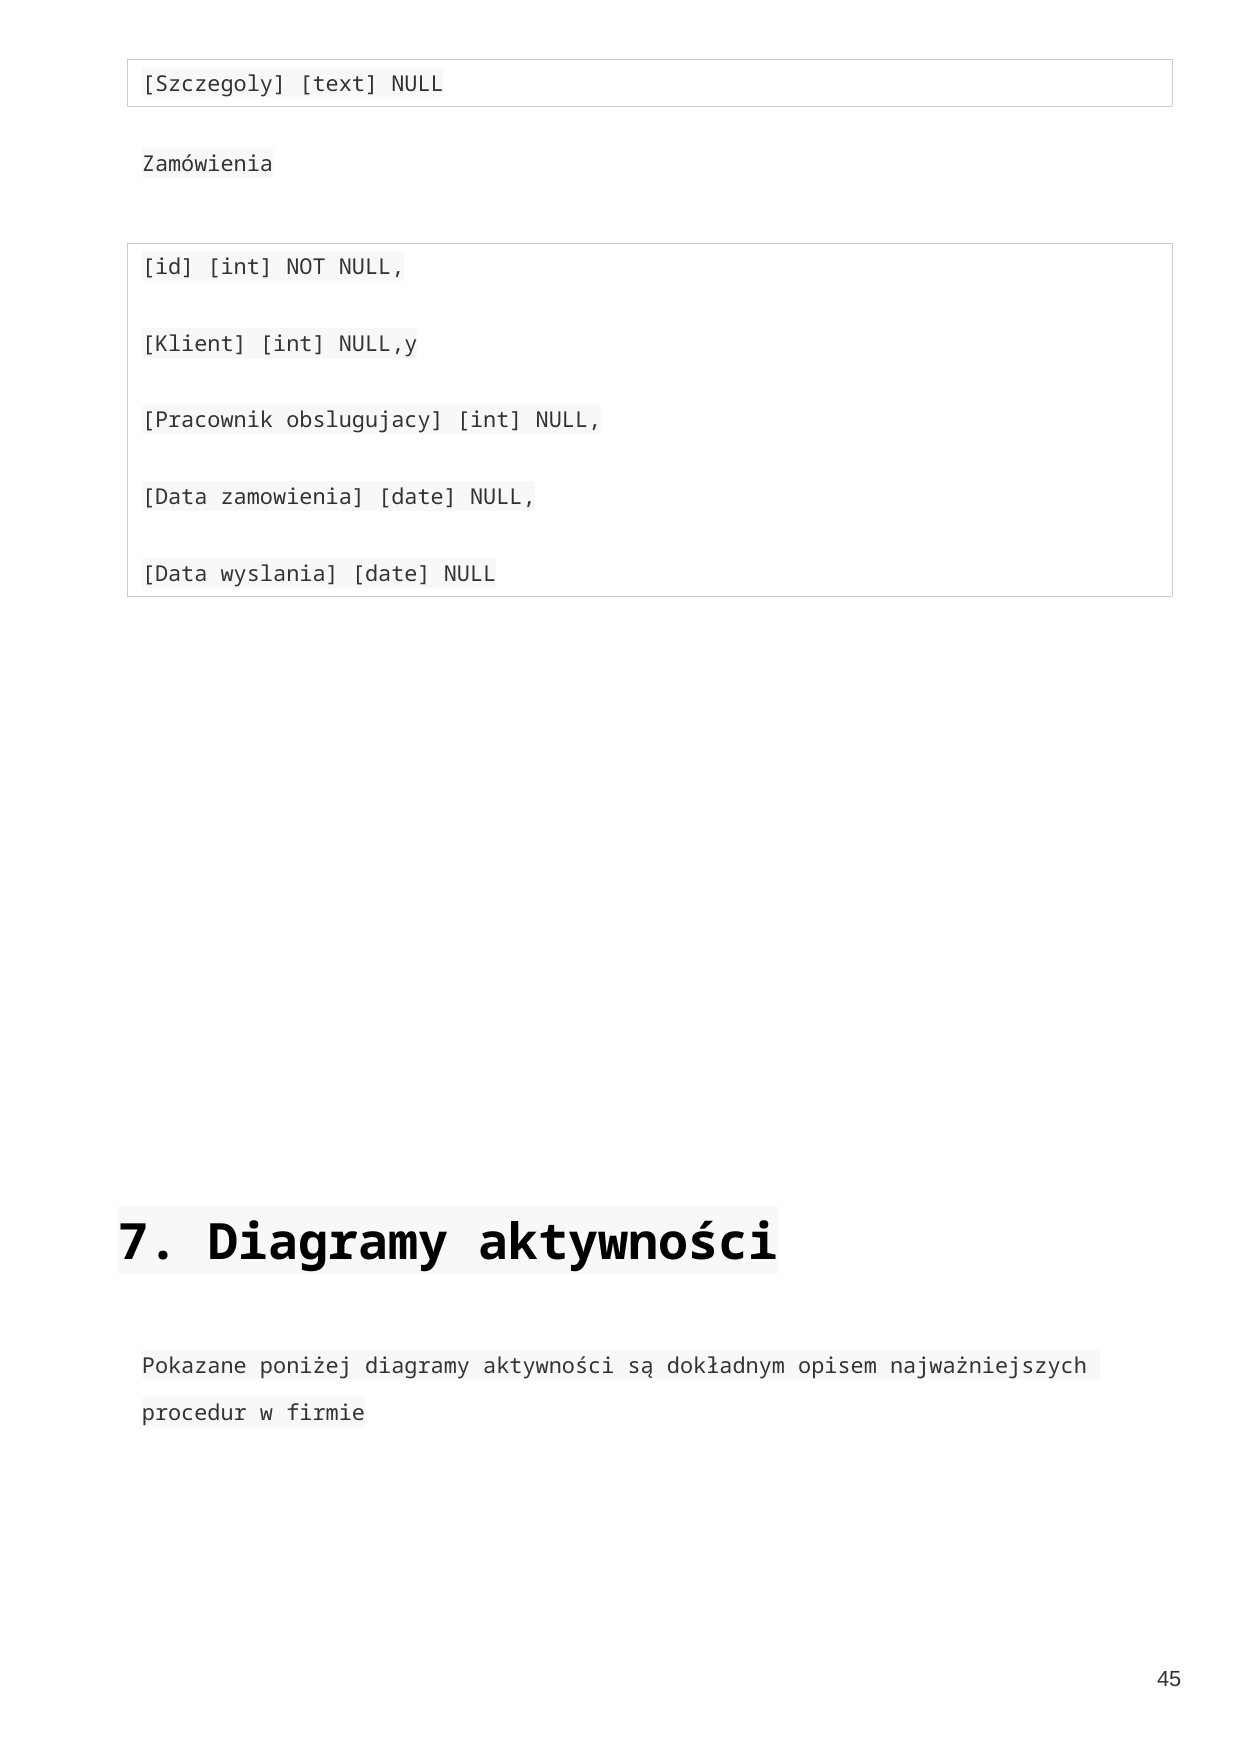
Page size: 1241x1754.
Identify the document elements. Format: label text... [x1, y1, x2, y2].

subtitle 7. Diagramy aktywności [778, 1206, 1150, 1274]
text Zamówienia [273, 148, 1158, 178]
text Pokazane poniżej diagramy aktywności są dokładnym opisem najważniejszych procedur w firmie [142, 1349, 1158, 1427]
text [Pracownik obslugujacy] [int] NULL, [128, 396, 1172, 434]
text [Data wyslania] [date] NULL [128, 549, 1172, 596]
text [Szczegoly] [text] NULL [128, 60, 1172, 106]
text [Data zamowienia] [date] NULL, [128, 473, 1172, 511]
text [Klient] [int] NULL,y [128, 319, 1172, 358]
text [id] [int] NOT NULL, [128, 244, 1172, 281]
